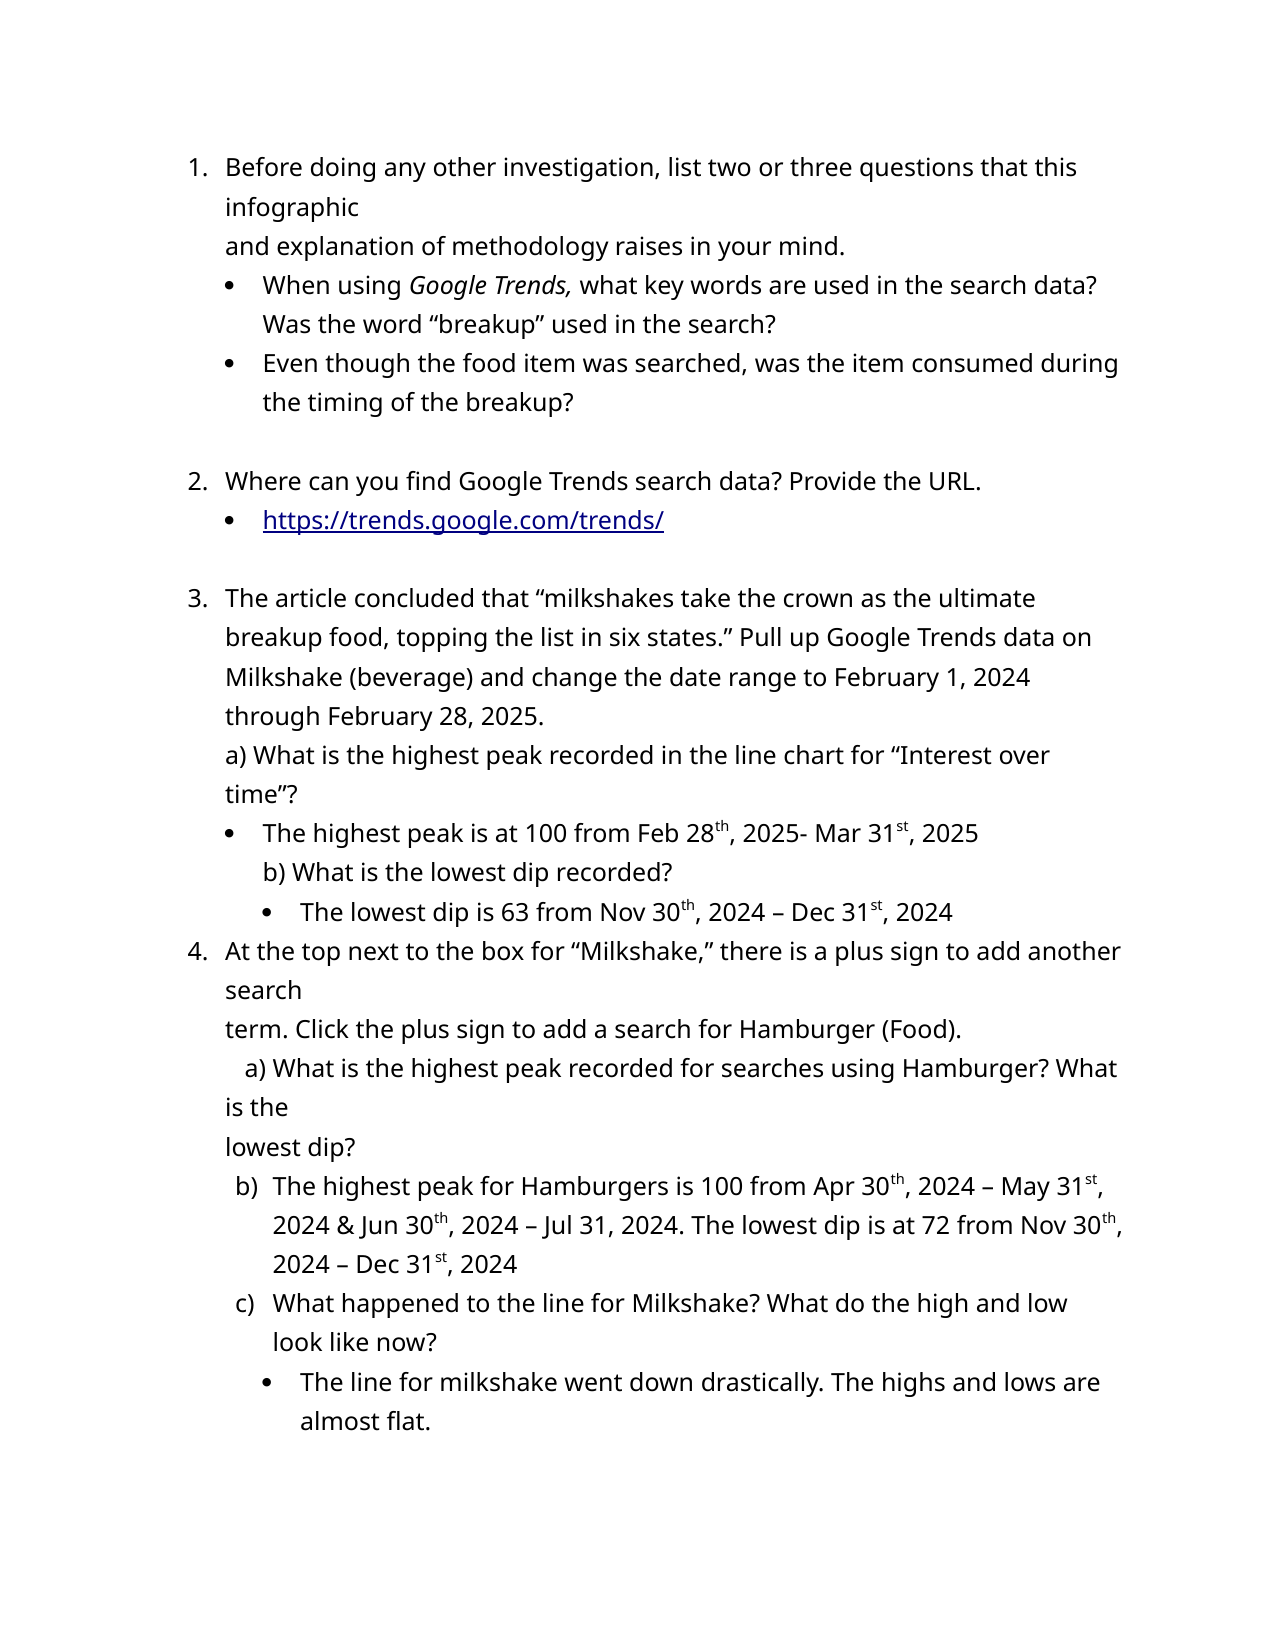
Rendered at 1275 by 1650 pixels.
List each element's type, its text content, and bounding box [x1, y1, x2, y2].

list The lowest dip is 63 from Nov 30th, 2024 – Dec 31st, 2024 [262, 894, 1125, 928]
list The article concluded that “milkshakes take the crown as the ultimate breakup food, topping the list in six states.” Pull up Google Trends data on Milkshake (beverage) and change the date range to February 1, 2024 through February 28, 2025. a) What is the highest peak recorded in the line chart for “Interest over time”? [187, 581, 1125, 811]
list When using Google Trends, what key words are used in the search data? Was the word “breakup” used in the search? [225, 267, 1125, 341]
list The highest peak is at 100 from Feb 28th, 2025- Mar 31st, 2025 b) What is the lowest dip recorded? [225, 816, 1125, 889]
list What happened to the line for Milkshake? What do the high and low look like now? [235, 1286, 1125, 1359]
list Where can you find Google Trends search data? Provide the URL. [187, 463, 1125, 497]
list https://trends.google.com/trends/ [225, 502, 1125, 537]
list Before doing any other investigation, list two or three questions that this infographic and explanation of methodology raises in your mind. [187, 150, 1125, 262]
list Even though the food item was searched, was the item consumed during the timing of the breakup? [225, 346, 1125, 419]
list The line for milkshake went down drastically. The highs and lows are almost flat. [262, 1364, 1125, 1477]
list At the top next to the box for “Milkshake,” there is a plus sign to add another search term. Click the plus sign to add a search for Hamburger (Food). a) What is the highest peak recorded for searches using Hamburger? What is the lowest dip? [187, 933, 1125, 1163]
list The highest peak for Hamburgers is 100 from Apr 30th, 2024 – May 31st, 2024 & Jun 30th, 2024 – Jul 31, 2024. The lowest dip is at 72 from Nov 30th, 2024 – Dec 31st, 2024 [235, 1168, 1125, 1281]
